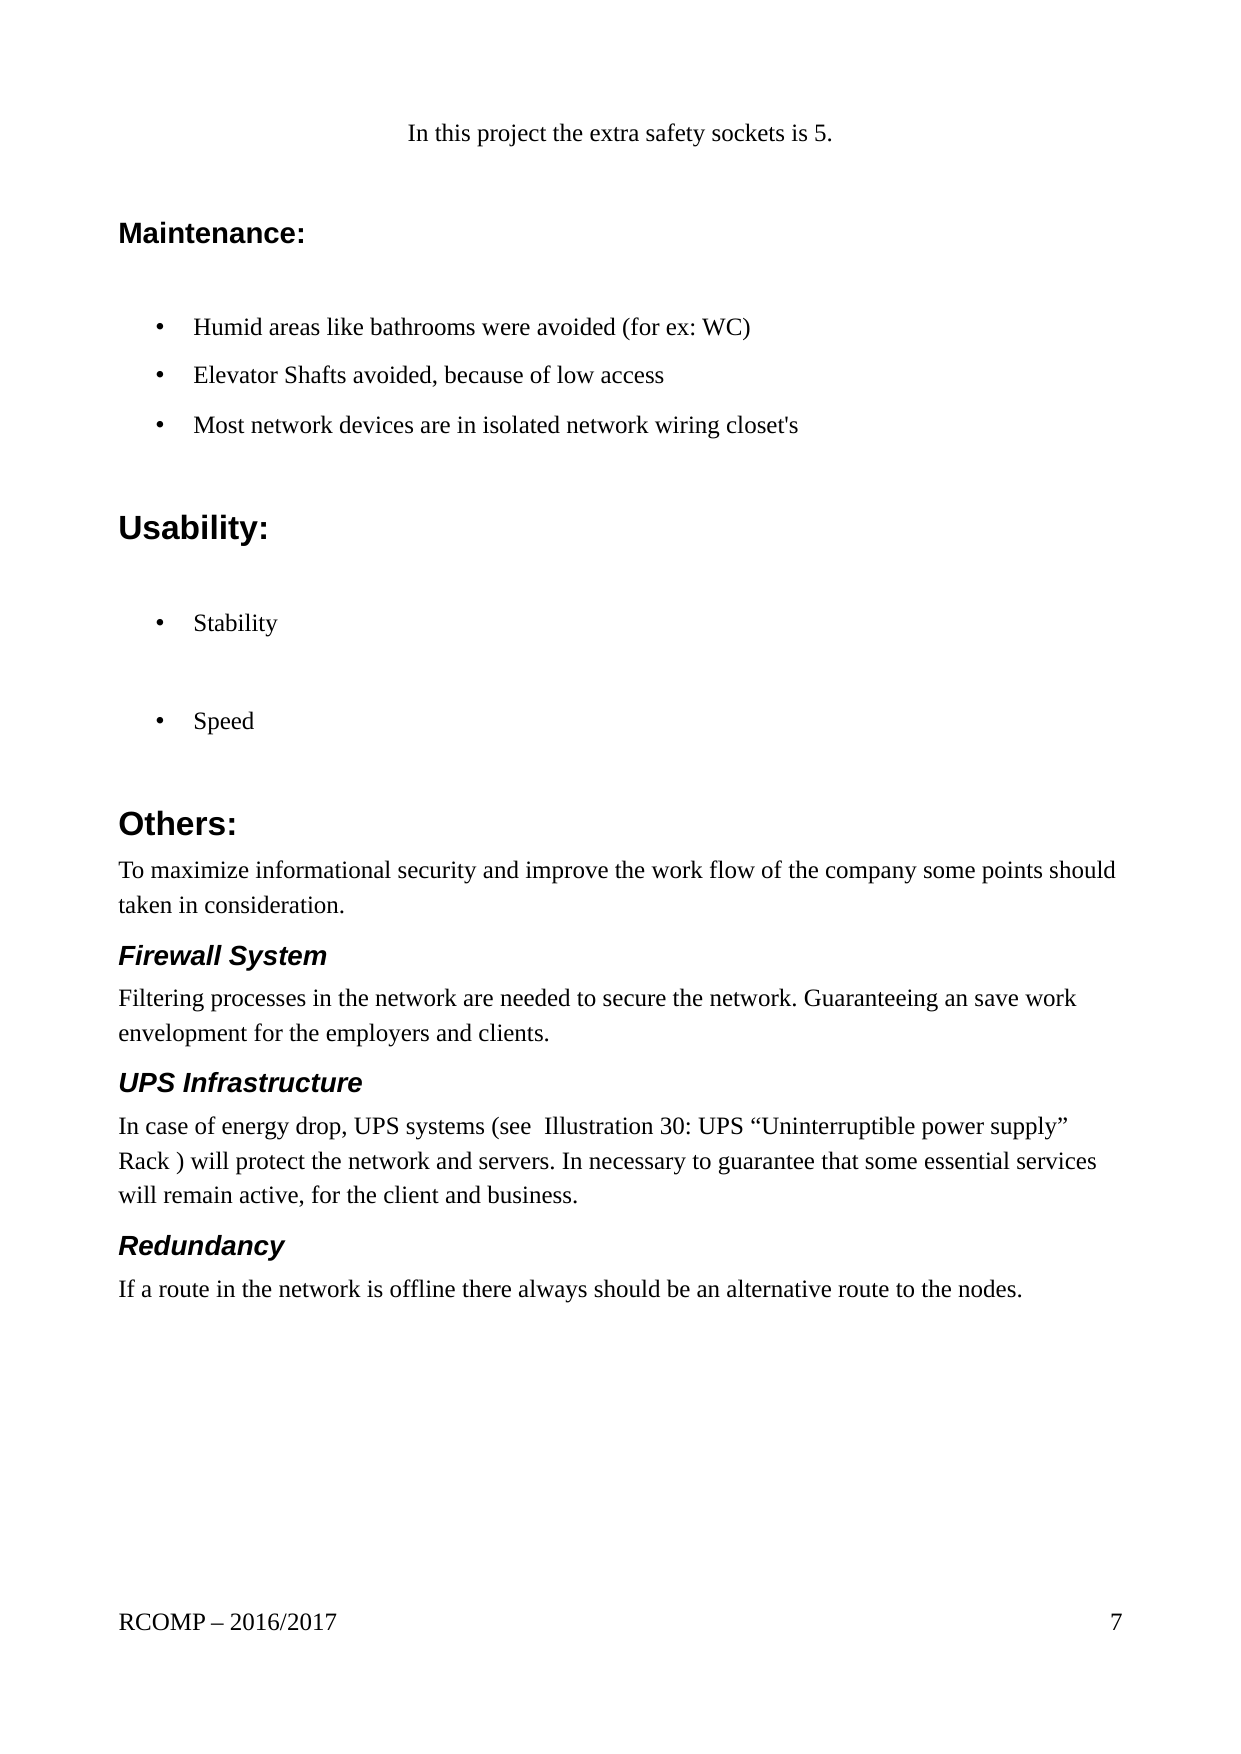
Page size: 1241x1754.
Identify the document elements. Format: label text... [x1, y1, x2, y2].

list Elevator Shafts avoided, because of low access [156, 361, 1122, 389]
list Humid areas like bathrooms were avoided (for ex: WC) [156, 312, 1122, 340]
list Speed [156, 706, 1122, 735]
list Stability [156, 608, 1122, 637]
text If a route in the network is offline there always should be an alternative route to the nodes. [118, 1274, 1122, 1302]
subtitle Usability: [118, 508, 1122, 546]
subtitle Maintenance: [118, 216, 1122, 250]
subtitle UPS Infrastructure [118, 1067, 1122, 1099]
text Filtering processes in the network are needed to secure the network. Guaranteeing an save work envelopment for the employers and clients. [118, 983, 1122, 1047]
subtitle Firewall System [118, 939, 1122, 971]
subtitle Others: [118, 804, 1122, 843]
text In case of energy drop, UPS systems (see Illustration 30: UPS “Uninterruptible power supply” Rack ) will protect the network and servers. In necessary to guarantee that some essential services will remain active, for the client and business. [118, 1111, 1122, 1209]
list Most network devices are in isolated network wiring closet's [156, 410, 1122, 438]
text To maximize informational security and improve the work flow of the company some points should taken in consideration. [118, 855, 1122, 919]
subtitle Redundancy [118, 1229, 1122, 1261]
text In this project the extra safety sockets is 5. [118, 118, 1122, 147]
